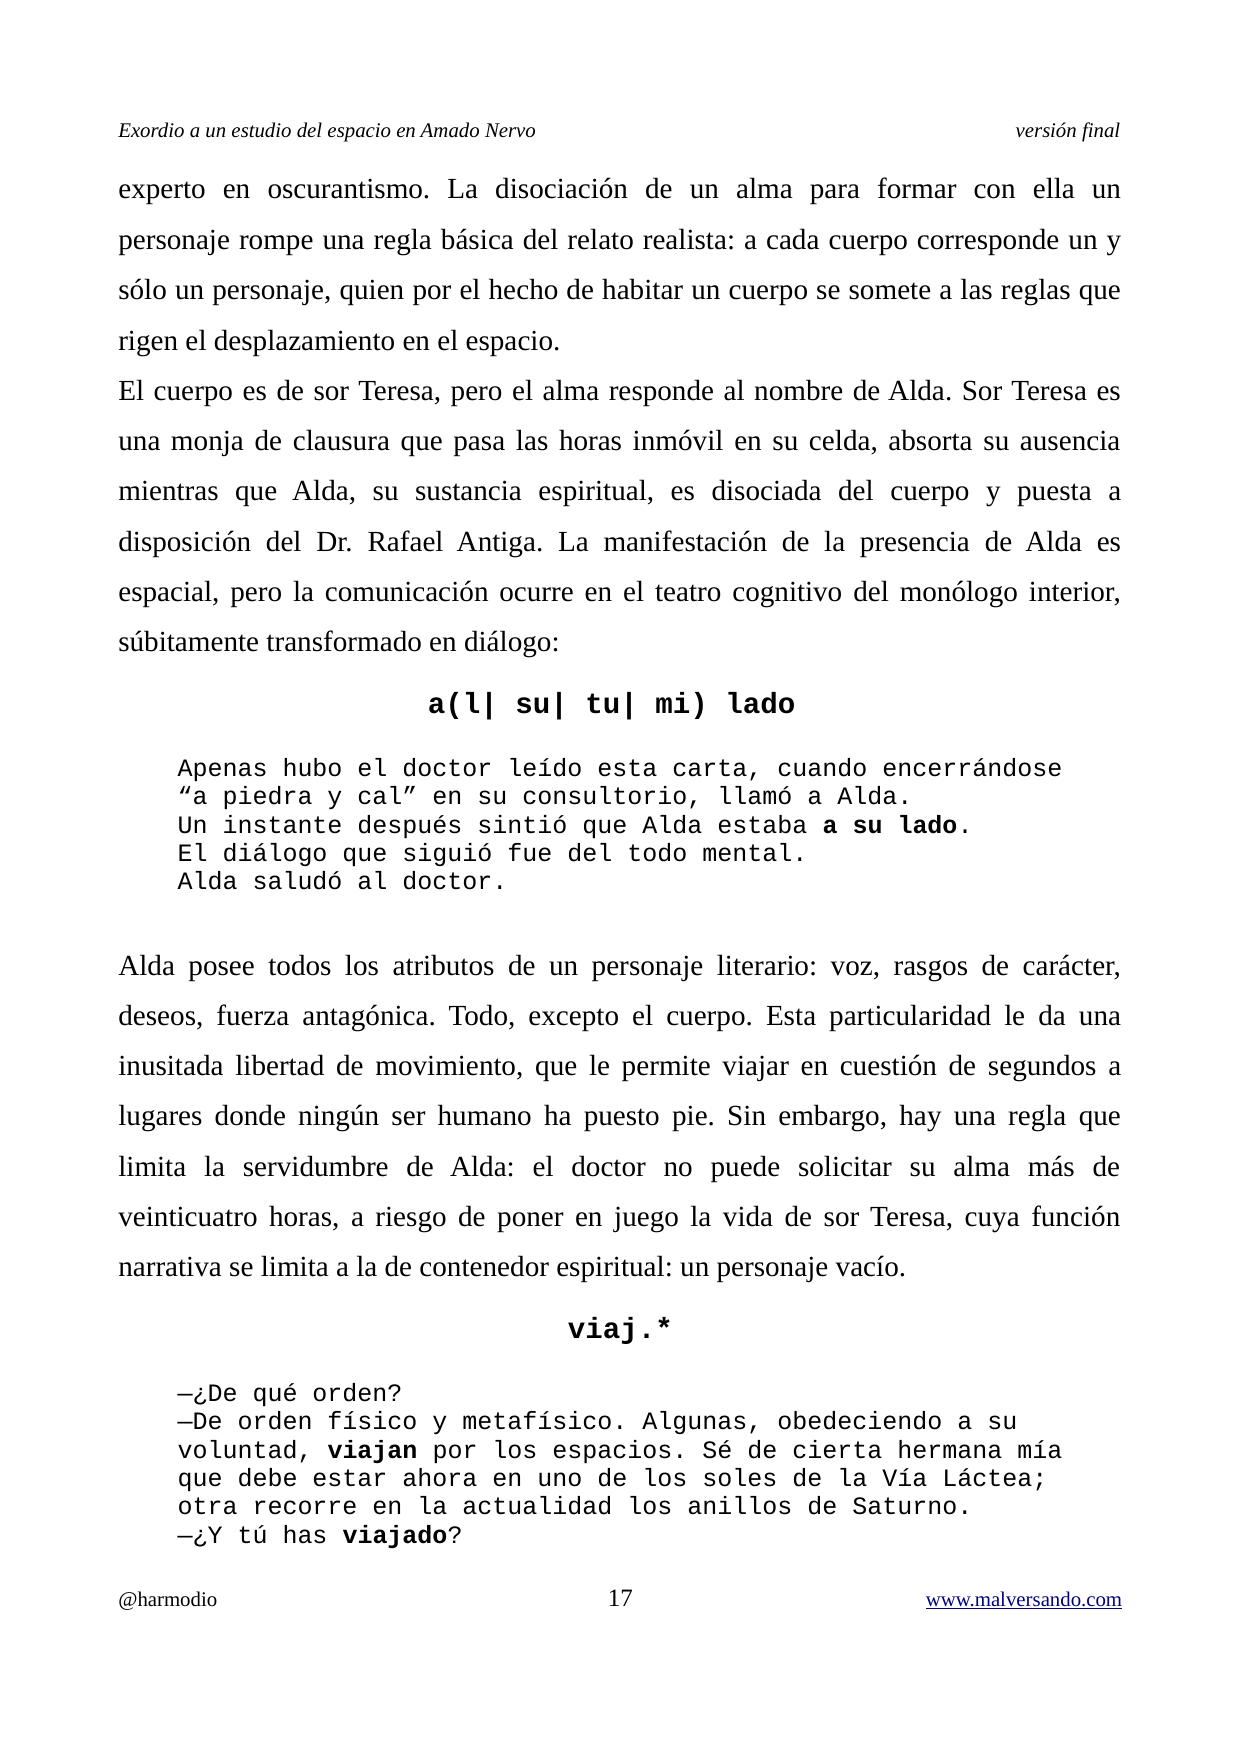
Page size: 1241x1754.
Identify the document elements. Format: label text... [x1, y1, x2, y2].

text viaj.* [118, 1314, 1122, 1348]
text experto en oscurantismo. La disociación de un alma para formar con ella un personaje rompe una regla básica del relato realista: a cada cuerpo corresponde un y sólo un personaje, quien por el hecho de habitar un cuerpo se somete a las reglas que rigen el desplazamiento en el espacio. [118, 172, 1122, 356]
text El diálogo que siguió fue del todo mental. [177, 841, 1063, 869]
text Alda posee todos los atributos de un personaje literario: voz, rasgos de carácter, deseos, fuerza antagónica. Todo, excepto el cuerpo. Esta particularidad le da una inusitada libertad de movimiento, que le permite viajar en cuestión de segundos a lugares donde ningún ser humano ha puesto pie. Sin embargo, hay una regla que limita la servidumbre de Alda: el doctor no puede solicitar su alma más de veinticuatro horas, a riesgo de poner en juego la vida de sor Teresa, cuya función narrativa se limita a la de contenedor espiritual: un personaje vacío. [118, 948, 1122, 1283]
text Un instante después sintió que Alda estaba a su lado. [177, 812, 1063, 841]
text Apenas hubo el doctor leído esta carta, cuando encerrándose “a piedra y cal” en su consultorio, llamó a Alda. [177, 756, 1063, 812]
text Alda saludó al doctor. [177, 869, 1063, 897]
text —De orden físico y metafísico. Algunas, obedeciendo a su voluntad, viajan por los espacios. Sé de cierta hermana mía que debe estar ahora en uno de los soles de la Vía Láctea; otra recorre en la actualidad los anillos de Saturno. [177, 1409, 1063, 1522]
text —¿De qué orden? [177, 1381, 1063, 1409]
text El cuerpo es de sor Teresa, pero el alma responde al nombre de Alda. Sor Teresa es una monja de clausura que pasa las horas inmóvil en su celda, absorta su ausencia mientras que Alda, su sustancia espiritual, es disociada del cuerpo y puesta a disposición del Dr. Rafael Antiga. La manifestación de la presencia de Alda es espacial, pero la comunicación ocurre en el teatro cognitivo del monólogo interior, súbitamente transformado en diálogo: [118, 373, 1122, 658]
text —¿Y tú has viajado? [177, 1522, 1063, 1551]
text a(l| su| tu| mi) lado [118, 689, 1122, 723]
